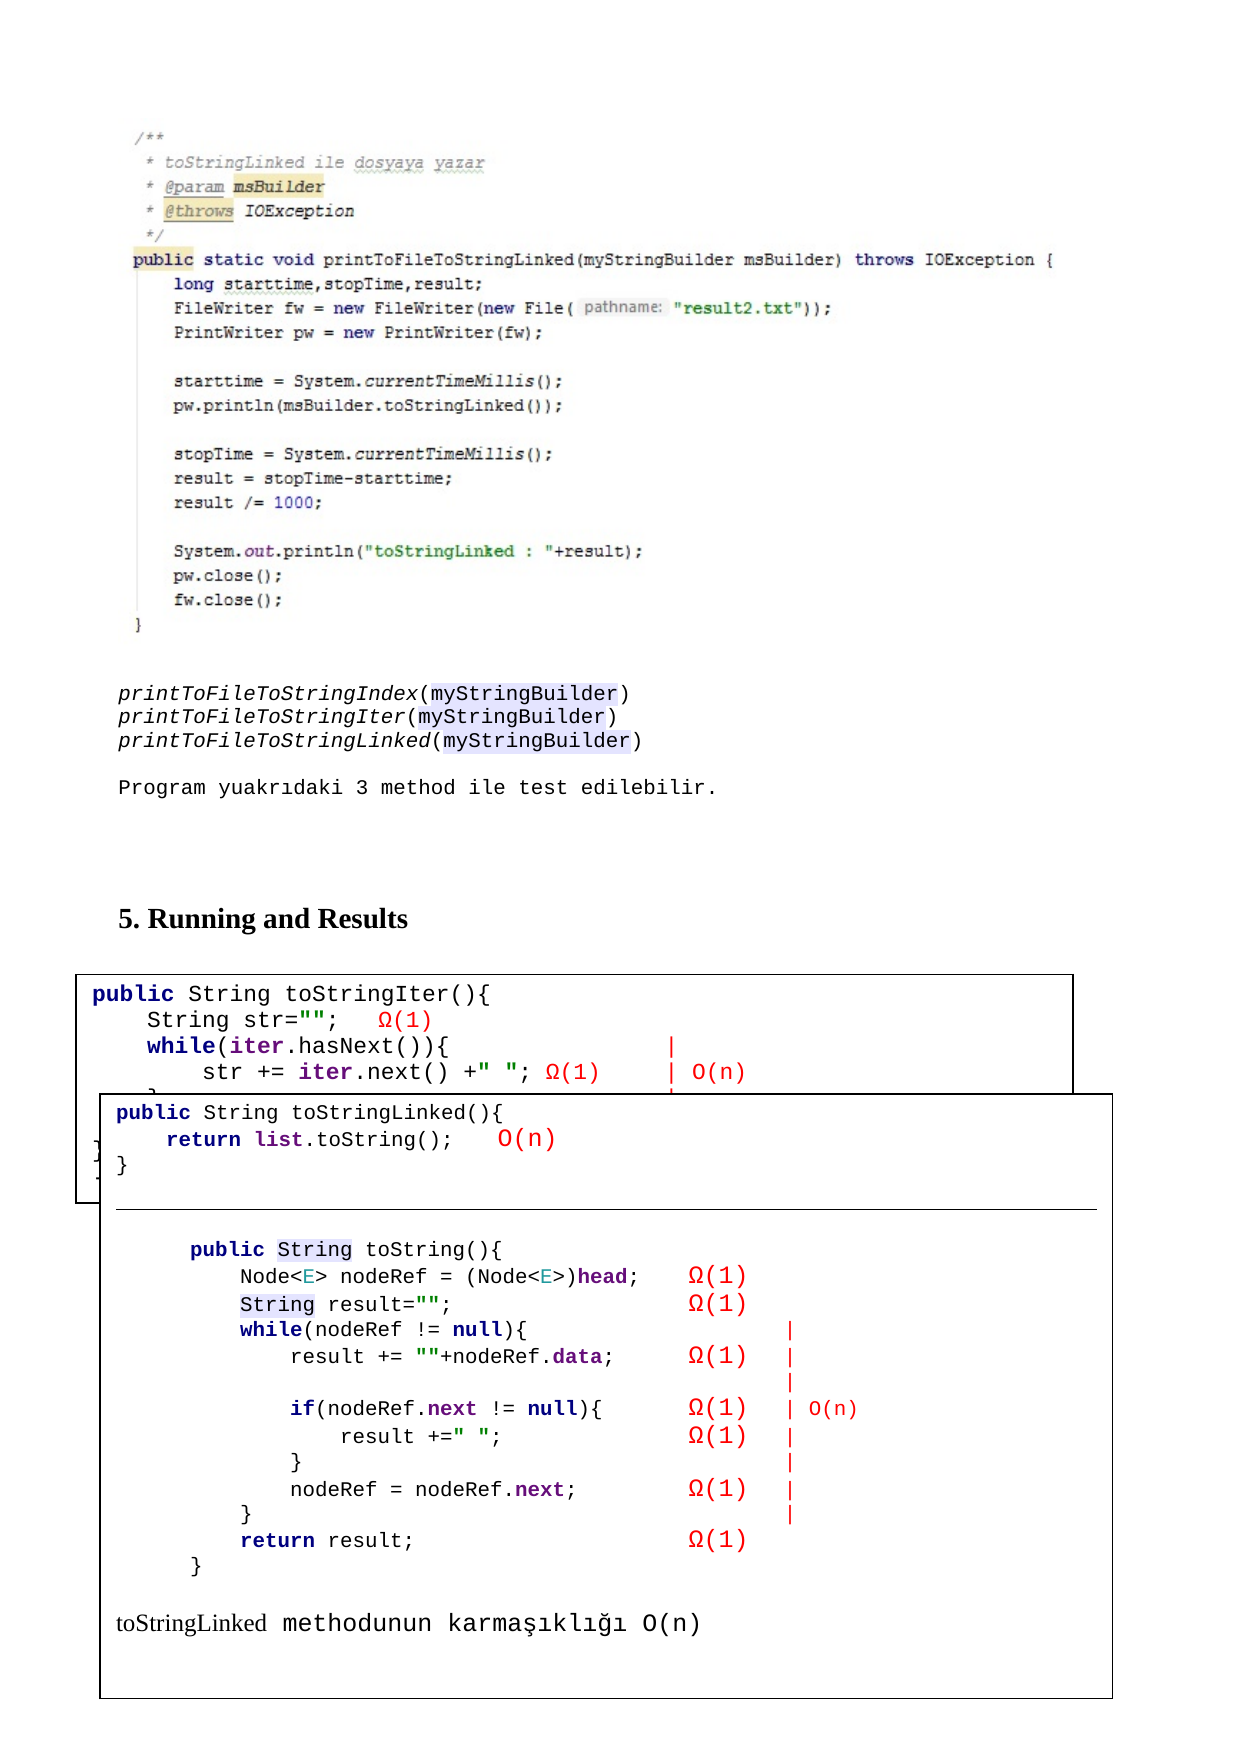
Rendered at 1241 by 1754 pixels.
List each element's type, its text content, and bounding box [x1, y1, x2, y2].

text Program yuakrıdaki 3 method ile test edilebilir. [118, 777, 1122, 801]
text printToFileToStringIndex(myStringBuilder) printToFileToStringIter(myStringBuilder) printToFileToStringLinked(myStringBuilder) [118, 683, 1122, 754]
text public String toStringIter(){ String str=""; Ω(1) while(iter.hasNext()){ | str += iter.next() +" "; Ω(1) | O(n) } | return str; Ω(1) } [92, 983, 1057, 1164]
text 5. Running and Results [118, 902, 1122, 935]
text public String toStringLinked(){ return list.toString(); O(n) } [116, 1102, 1097, 1178]
text toStringLinked methodunun karmaşıklığı O(n) [116, 1608, 1097, 1639]
text 5. Running and Results [101, 1095, 1112, 1698]
text public String toString(){ Node<E> nodeRef = (Node<E>)head; Ω(1) String result=""; Ω(1) while(nodeRef != null){ | result += ""+nodeRef.data; Ω(1) | | if(nodeRef.next != null){ Ω(1) | O(n) result +=" "; Ω(1) | } | nodeRef = nodeRef.next; Ω(1) | } | return result; Ω(1) } [190, 1239, 1097, 1579]
